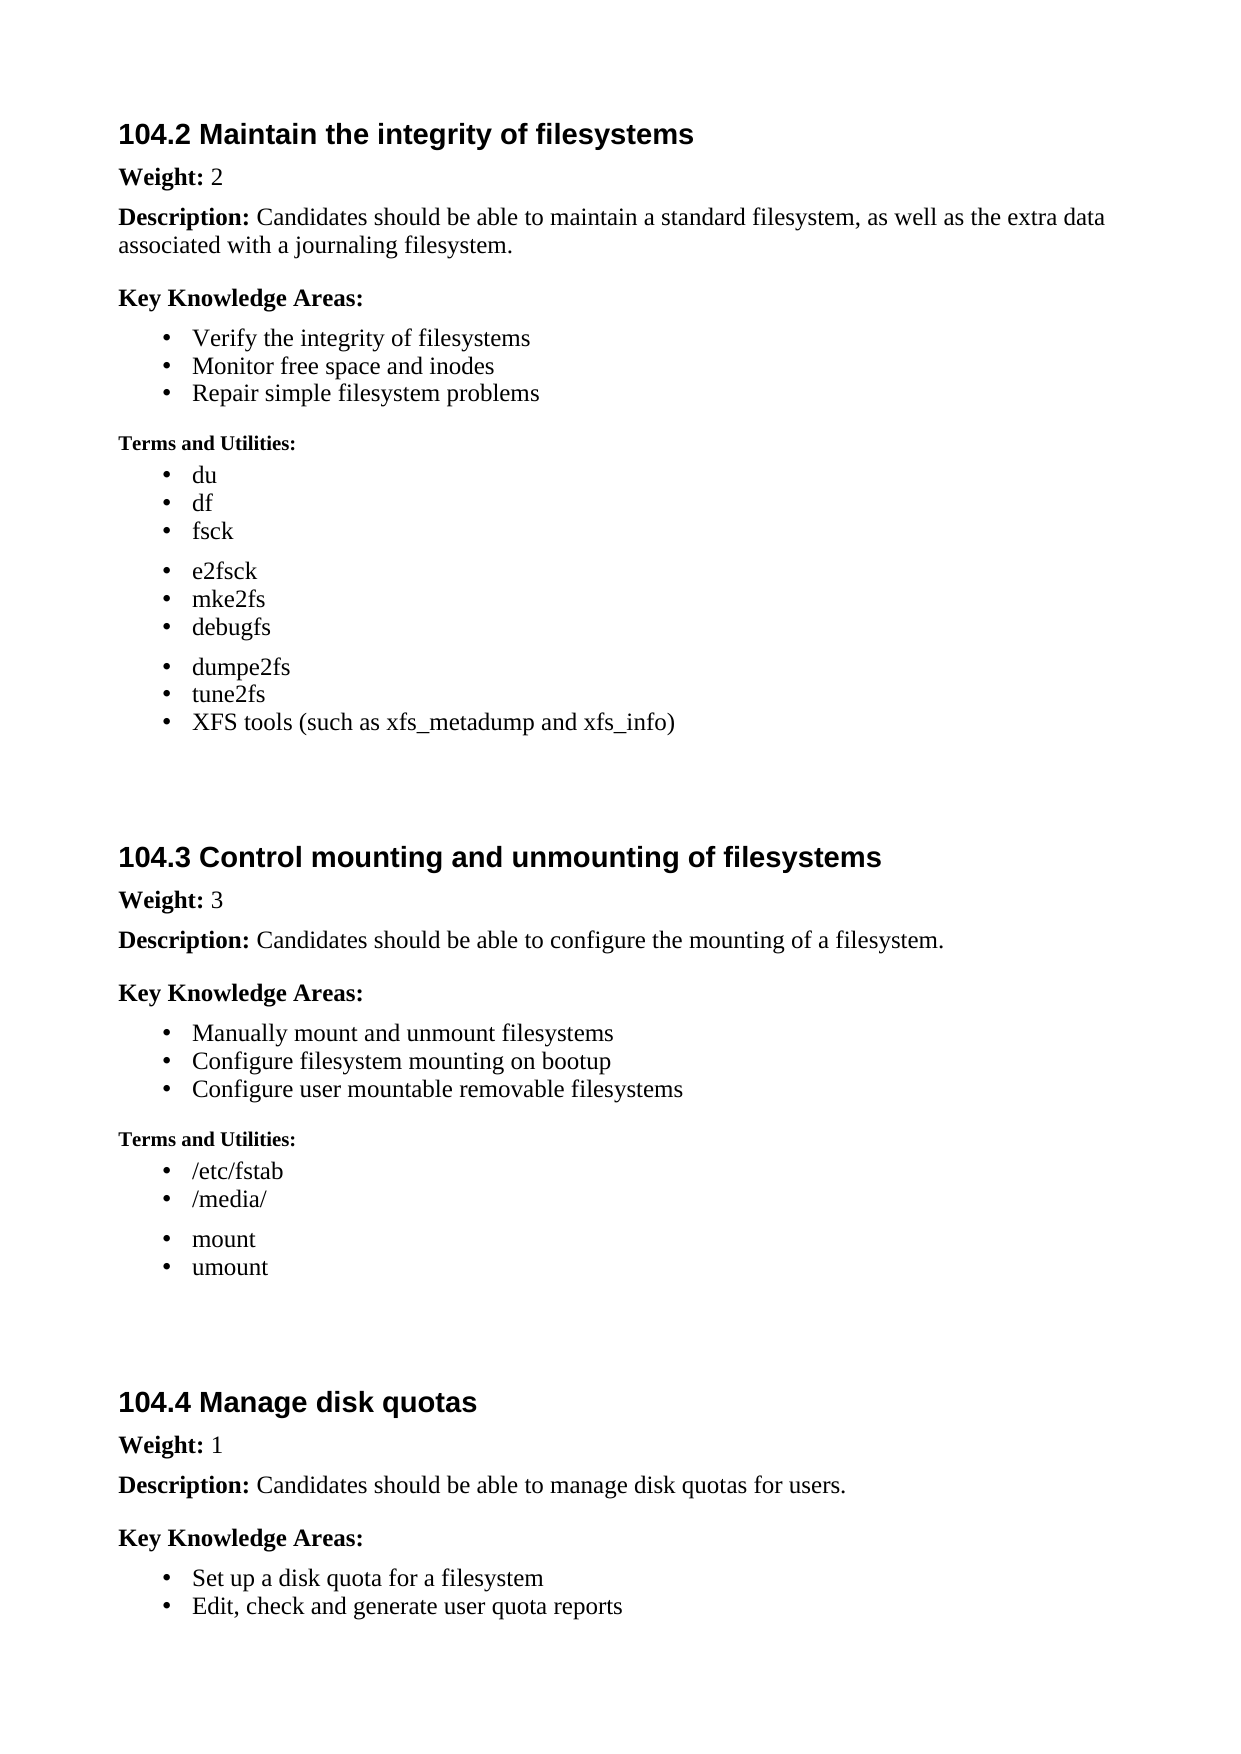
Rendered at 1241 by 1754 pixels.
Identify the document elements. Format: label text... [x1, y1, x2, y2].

text Description: Candidates should be able to manage disk quotas for users. [118, 1471, 1122, 1499]
text Weight: 1 [118, 1431, 1122, 1459]
list tune2fs [162, 681, 1122, 708]
list /media/ [162, 1185, 1122, 1212]
list mke2fs [162, 585, 1122, 613]
list Repair simple filesystem problems [162, 379, 1122, 407]
subtitle Terms and Utilities: [118, 1128, 1122, 1151]
text Weight: 2 [118, 163, 1122, 191]
list Configure user mountable removable filesystems [162, 1075, 1122, 1103]
list /etc/fstab [162, 1157, 1122, 1185]
subtitle 104.4 Manage disk quotas [118, 1386, 1122, 1418]
subtitle Key Knowledge Areas: [118, 979, 1122, 1007]
list Edit, check and generate user quota reports [162, 1592, 1122, 1619]
list Verify the integrity of filesystems [162, 324, 1122, 352]
text Description: Candidates should be able to configure the mounting of a filesystem. [118, 927, 1122, 954]
list du [162, 462, 1122, 489]
list mount [162, 1225, 1122, 1253]
subtitle Key Knowledge Areas: [118, 284, 1122, 312]
list umount [162, 1253, 1122, 1280]
list df [162, 489, 1122, 517]
list Set up a disk quota for a filesystem [162, 1564, 1122, 1592]
subtitle 104.3 Control mounting and unmounting of filesystems [118, 841, 1122, 874]
list XFS tools (such as xfs_metadump and xfs_info) [162, 708, 1122, 736]
list Monitor free space and inodes [162, 352, 1122, 379]
list debugfs [162, 613, 1122, 640]
subtitle 104.2 Maintain the integrity of filesystems [118, 118, 1122, 151]
list fsck [162, 517, 1122, 545]
subtitle Terms and Utilities: [118, 432, 1122, 455]
list e2fsck [162, 557, 1122, 585]
list Manually mount and unmount filesystems [162, 1019, 1122, 1047]
list Configure filesystem mounting on bootup [162, 1047, 1122, 1075]
list dumpe2fs [162, 653, 1122, 681]
text Description: Candidates should be able to maintain a standard filesystem, as well as the extra data associated with a journaling filesystem. [118, 203, 1122, 259]
subtitle Key Knowledge Areas: [118, 1524, 1122, 1552]
text Weight: 3 [118, 886, 1122, 914]
